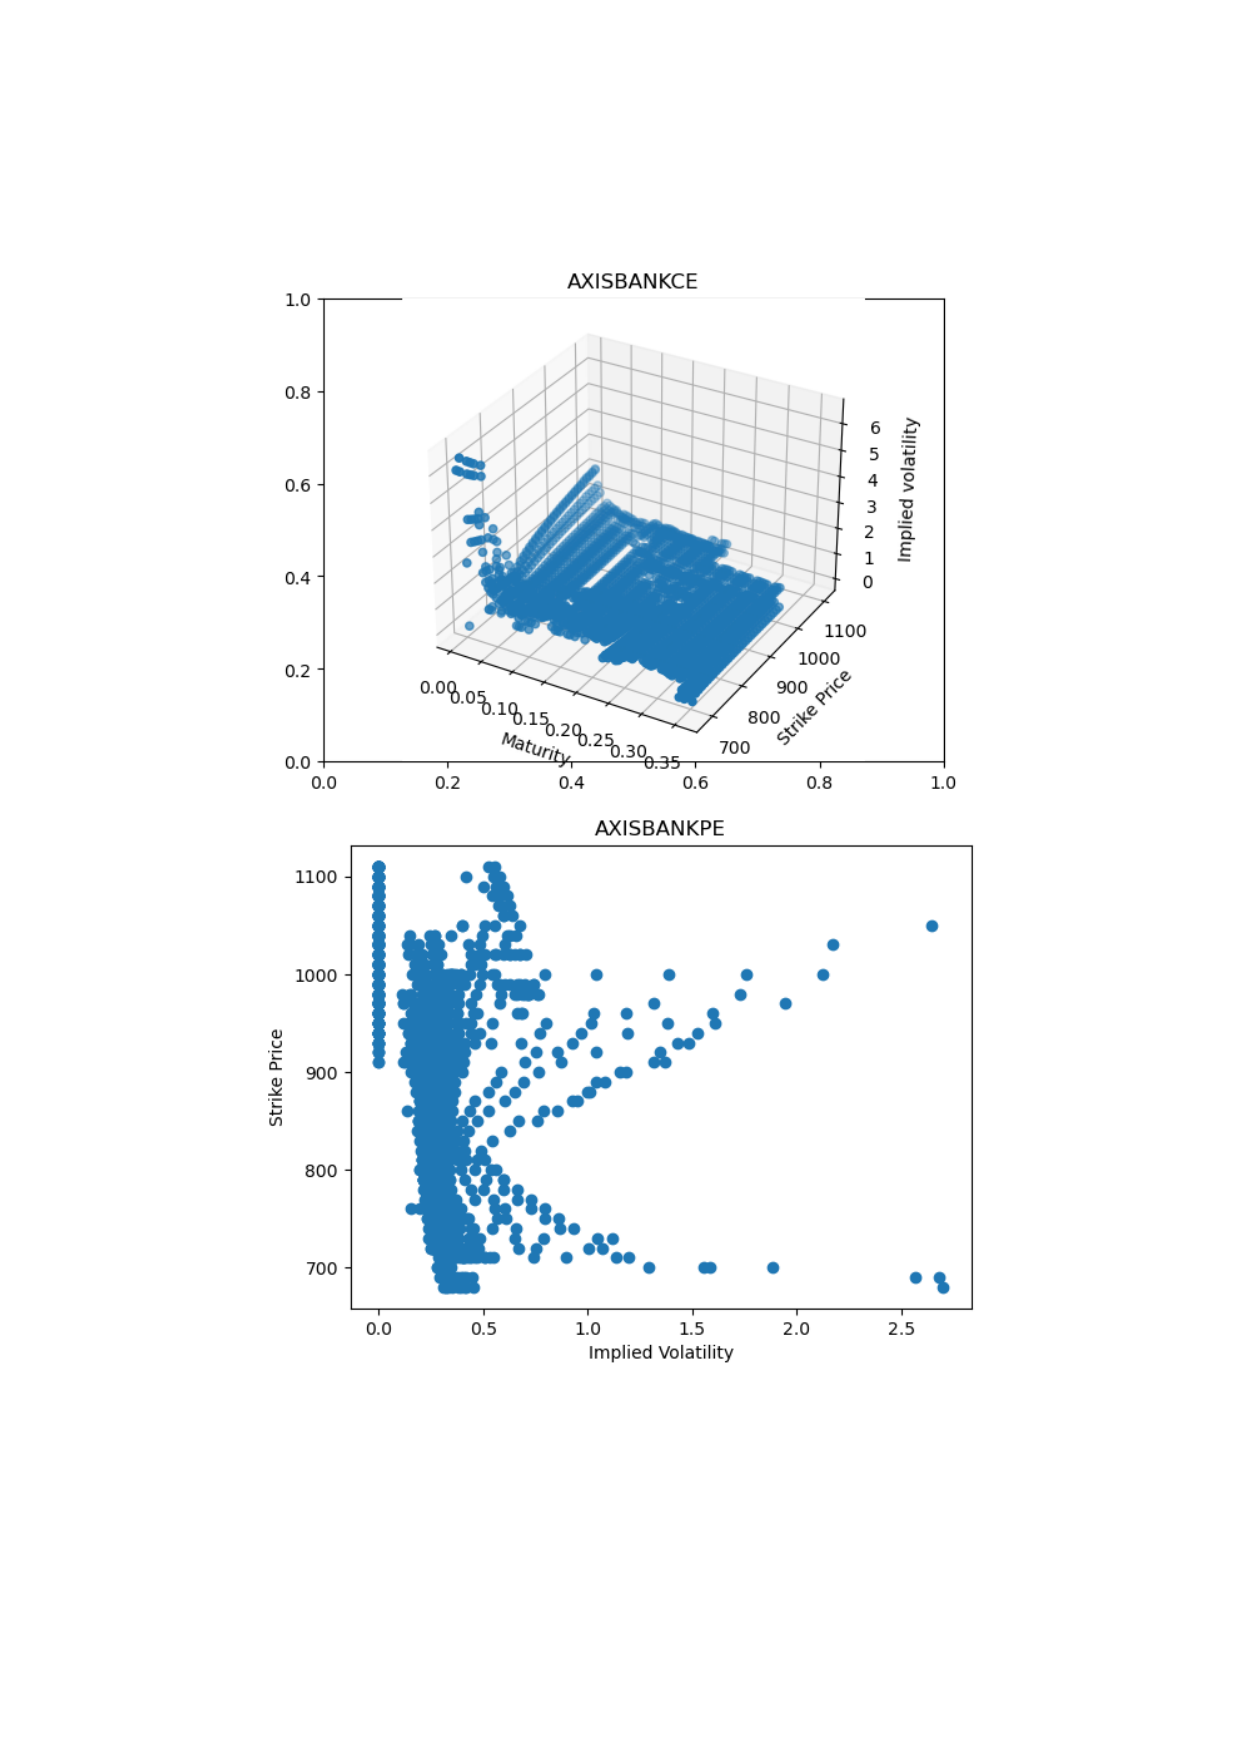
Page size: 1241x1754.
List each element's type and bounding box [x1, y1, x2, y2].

picture [271, 261, 969, 804]
picture [257, 808, 983, 1375]
